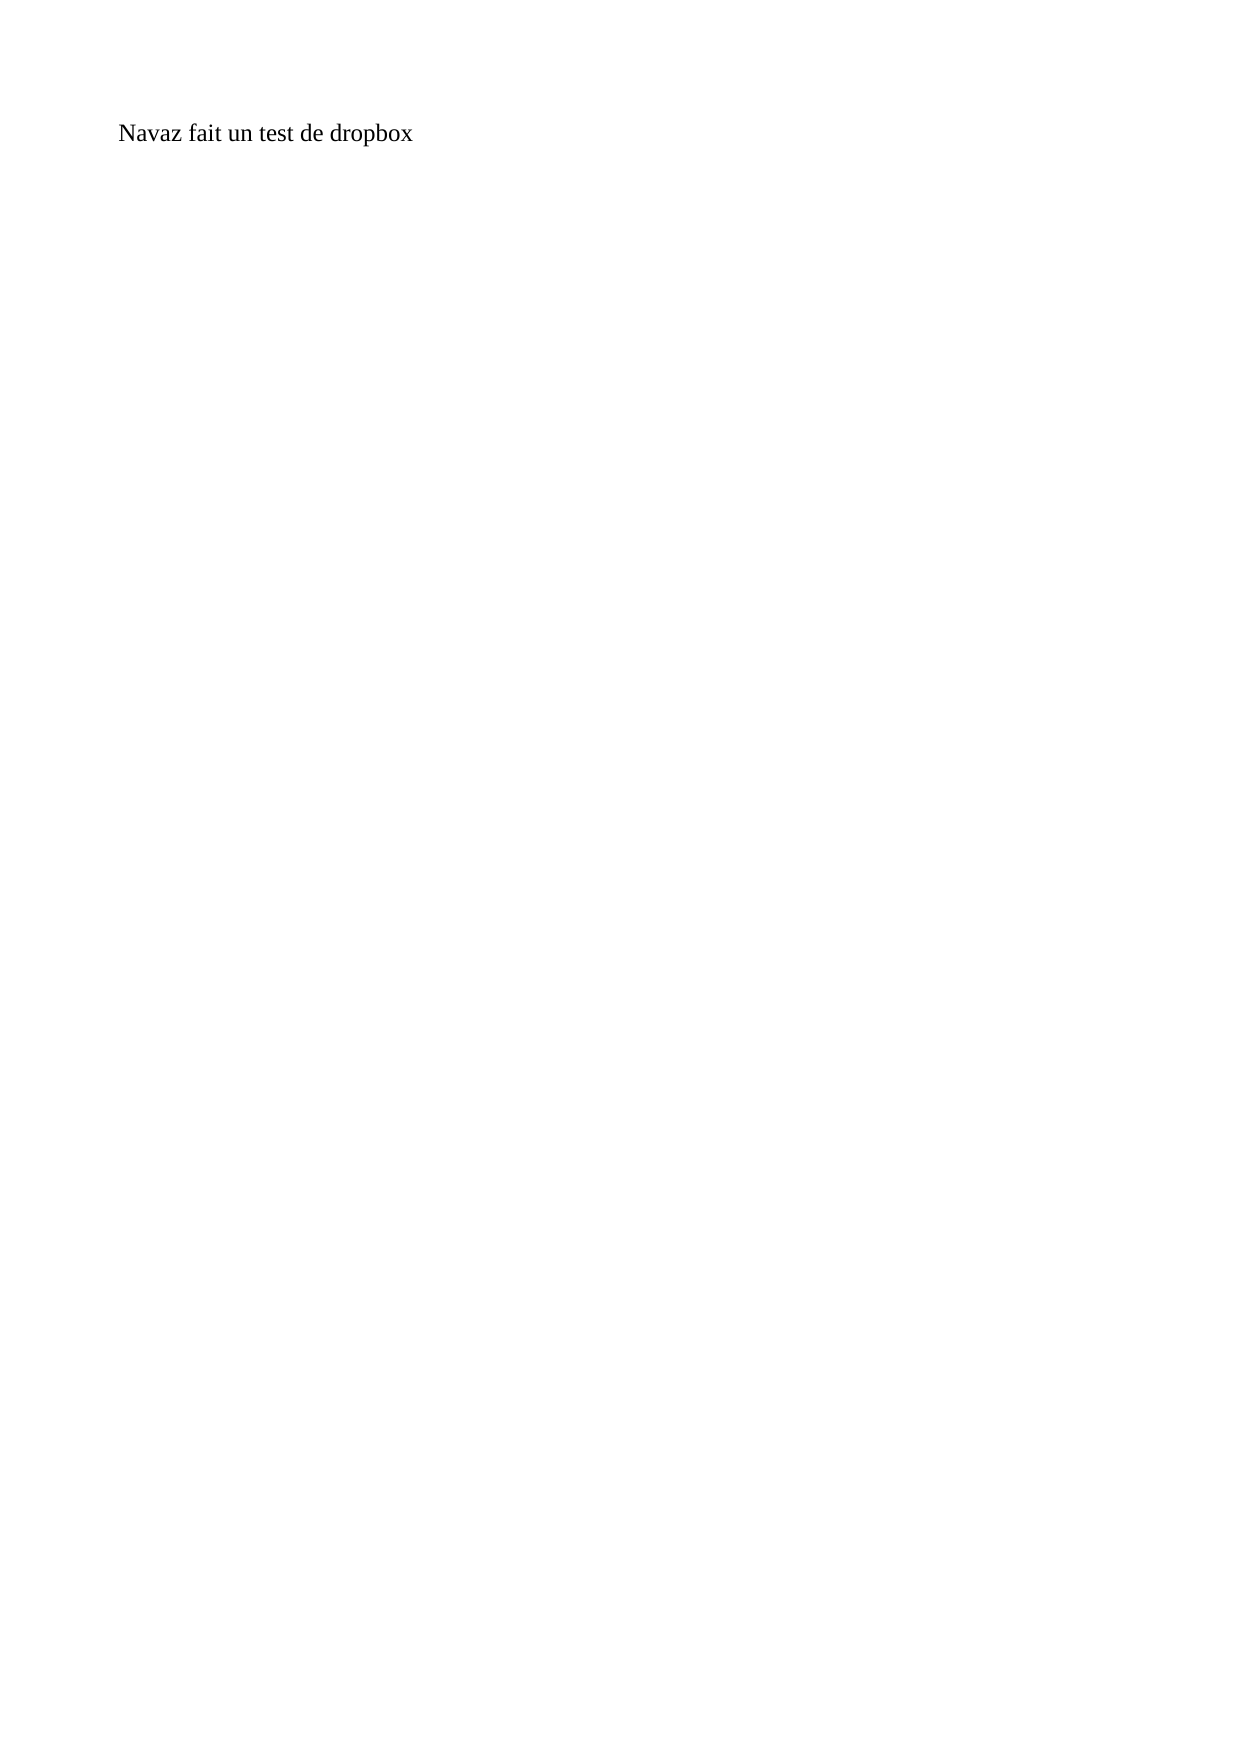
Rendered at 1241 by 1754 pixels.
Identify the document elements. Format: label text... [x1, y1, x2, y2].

text Navaz fait un test de dropbox [118, 118, 1122, 147]
